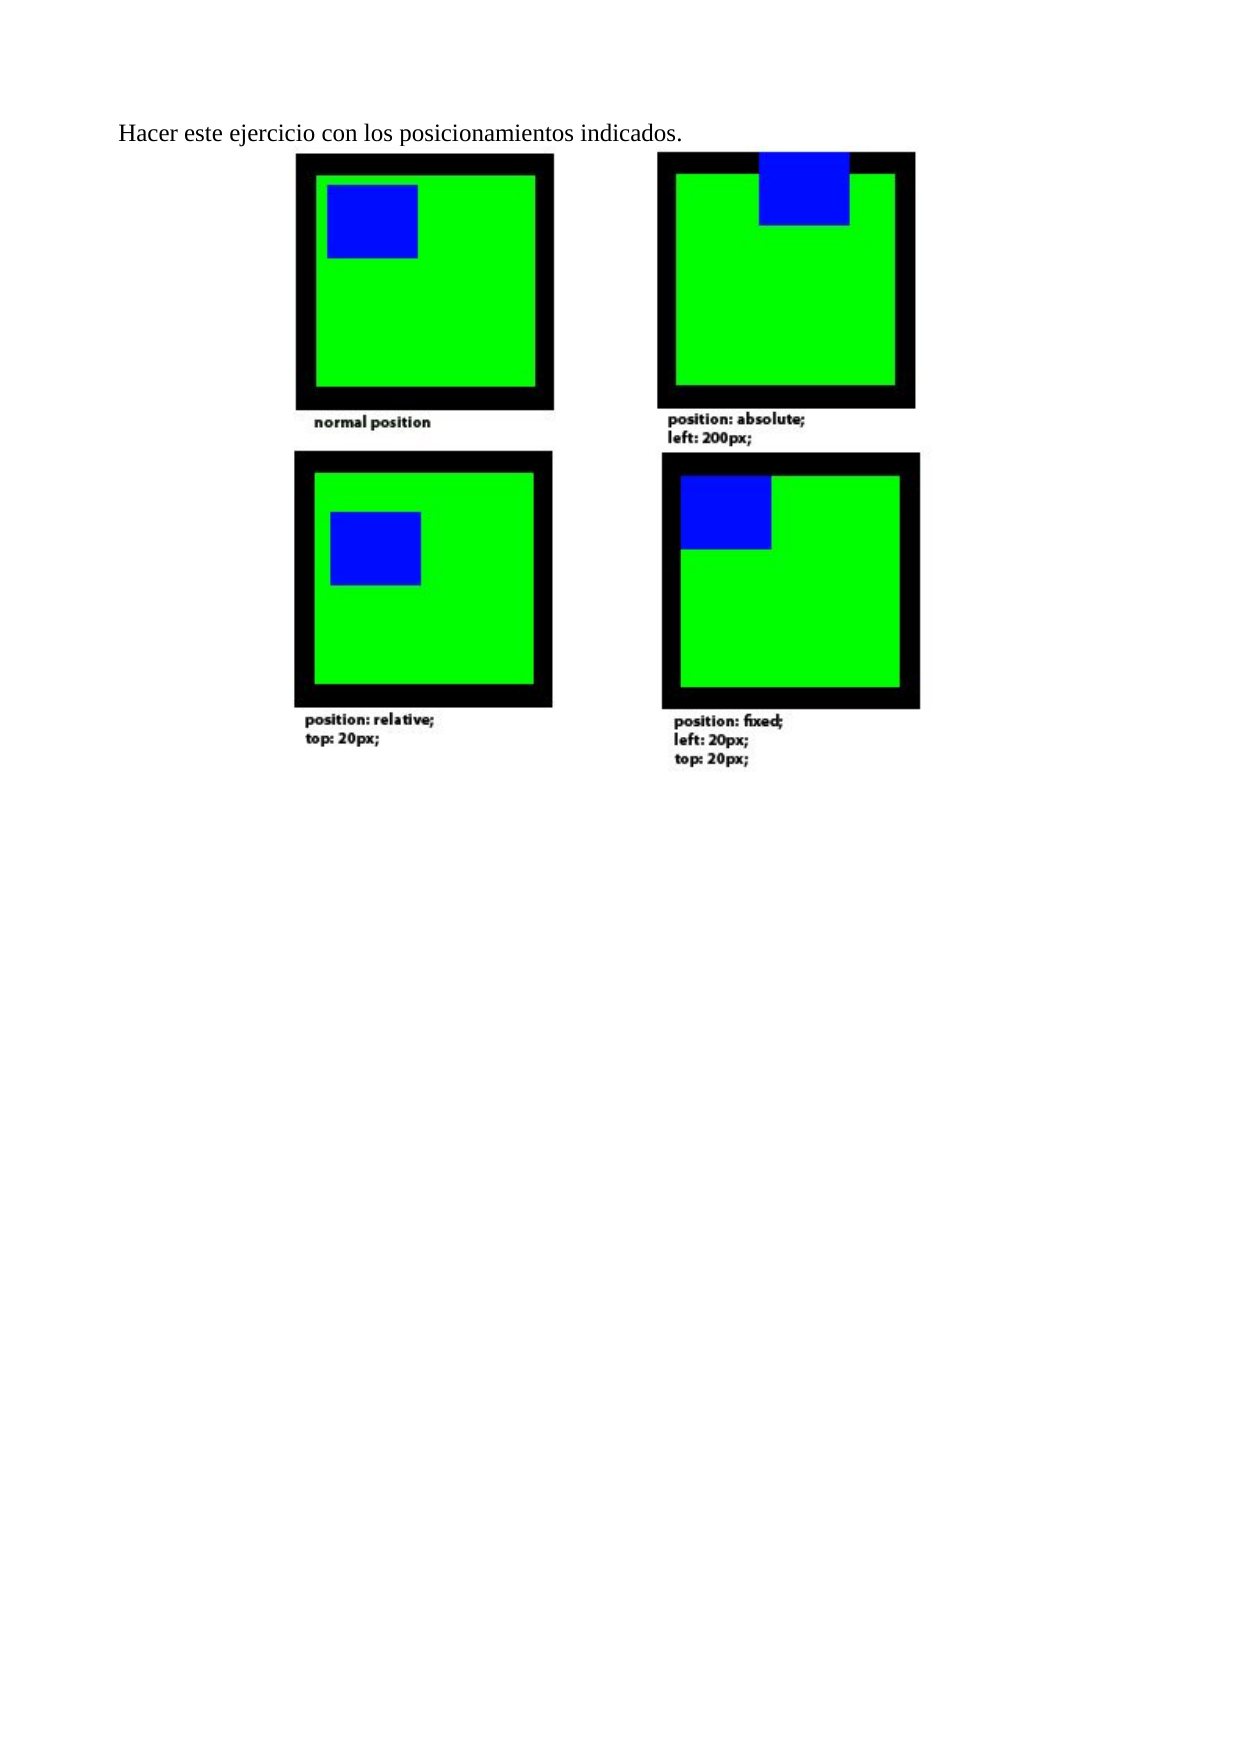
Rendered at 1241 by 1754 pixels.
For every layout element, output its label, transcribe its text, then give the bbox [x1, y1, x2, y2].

picture [268, 146, 972, 772]
text Hacer este ejercicio con los posicionamientos indicados. [118, 118, 1122, 147]
